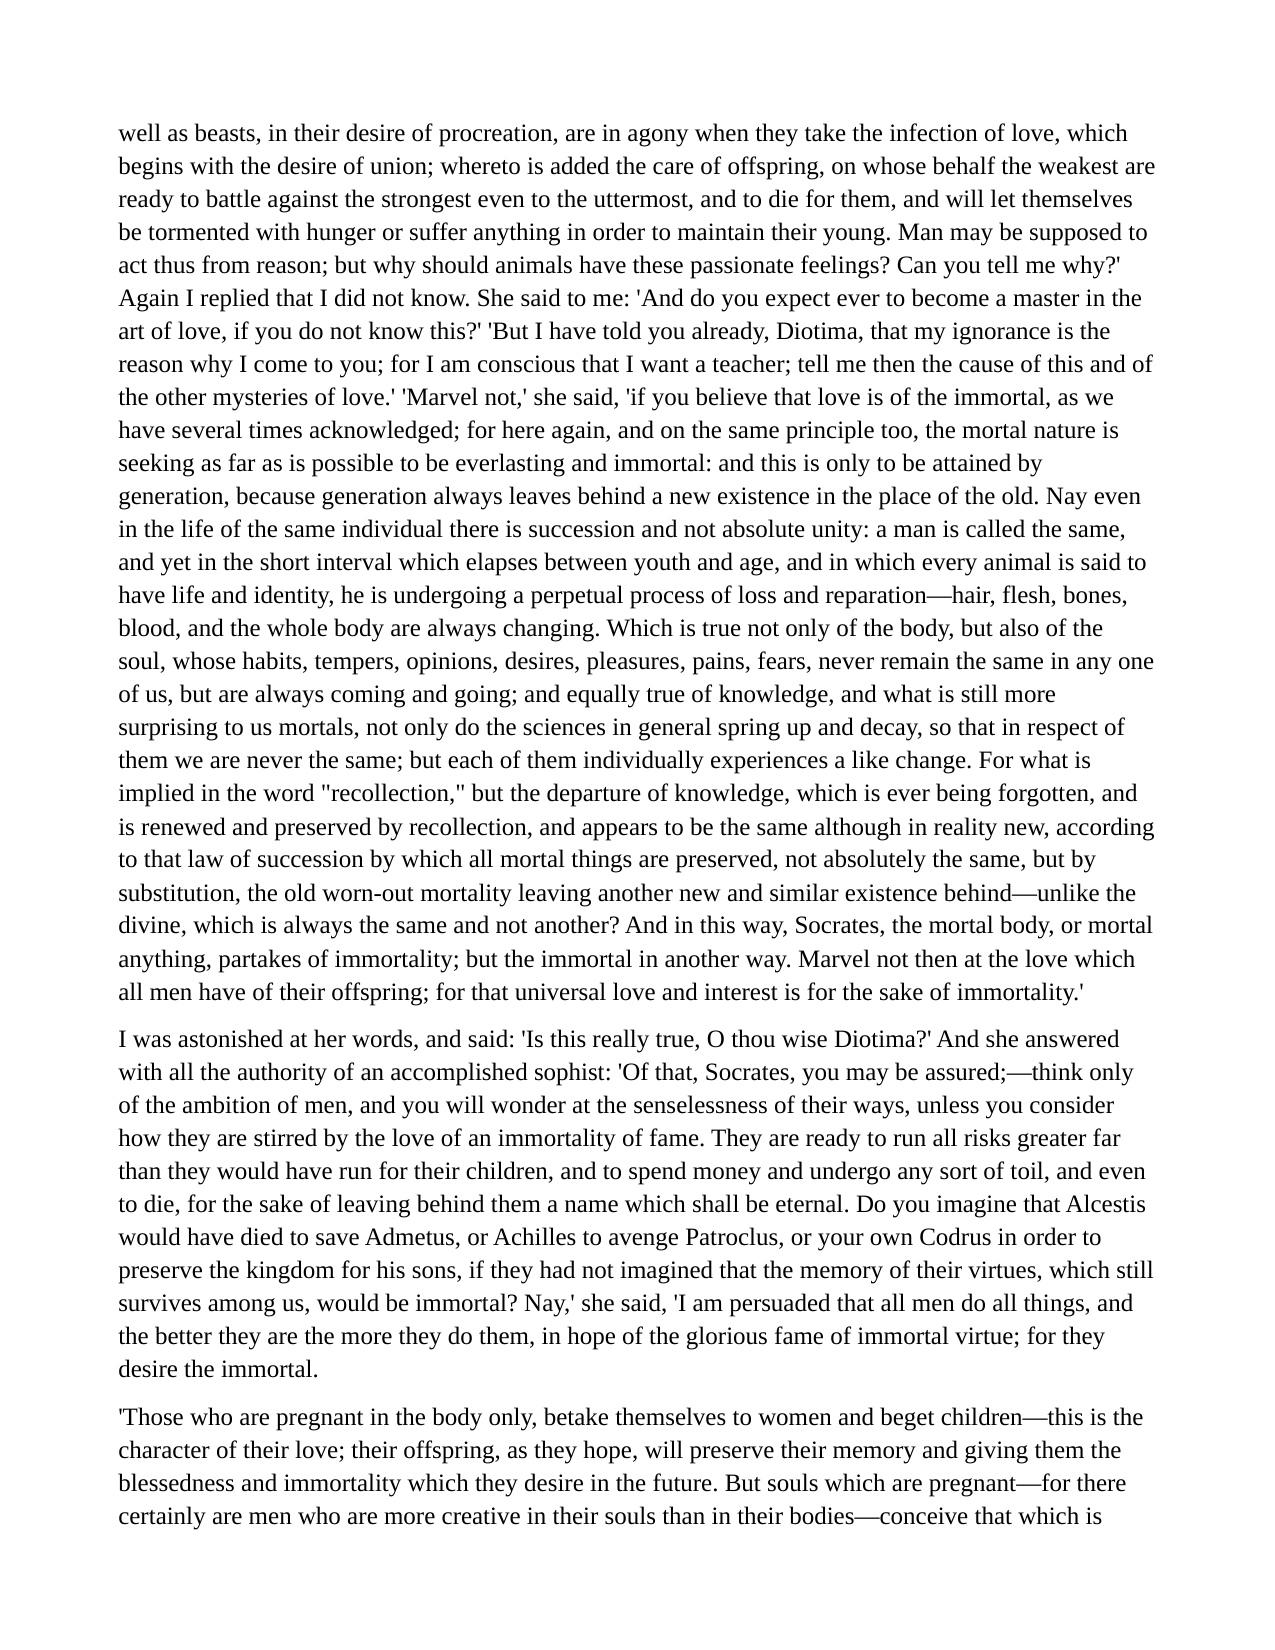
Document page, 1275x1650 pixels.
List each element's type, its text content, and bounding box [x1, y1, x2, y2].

text well as beasts, in their desire of procreation, are in agony when they take the infection of love, which begins with the desire of union; whereto is added the care of offspring, on whose behalf the weakest are ready to battle against the strongest even to the uttermost, and to die for them, and will let themselves be tormented with hunger or suffer anything in order to maintain their young. Man may be supposed to act thus from reason; but why should animals have these passionate feelings? Can you tell me why?' Again I replied that I did not know. She said to me: 'And do you expect ever to become a master in the art of love, if you do not know this?' 'But I have told you already, Diotima, that my ignorance is the reason why I come to you; for I am conscious that I want a teacher; tell me then the cause of this and of the other mysteries of love.' 'Marvel not,' she said, 'if you believe that love is of the immortal, as we have several times acknowledged; for here again, and on the same principle too, the mortal nature is seeking as far as is possible to be everlasting and immortal: and this is only to be attained by generation, because generation always leaves behind a new existence in the place of the old. Nay even in the life of the same individual there is succession and not absolute unity: a man is called the same, and yet in the short interval which elapses between youth and age, and in which every animal is said to have life and identity, he is undergoing a perpetual process of loss and reparation—hair, flesh, bones, blood, and the whole body are always changing. Which is true not only of the body, but also of the soul, whose habits, tempers, opinions, desires, pleasures, pains, fears, never remain the same in any one of us, but are always coming and going; and equally true of knowledge, and what is still more surprising to us mortals, not only do the sciences in general spring up and decay, so that in respect of them we are never the same; but each of them individually experiences a like change. For what is implied in the word "recollection," but the departure of knowledge, which is ever being forgotten, and is renewed and preserved by recollection, and appears to be the same although in reality new, according to that law of succession by which all mortal things are preserved, not absolutely the same, but by substitution, the old worn-out mortality leaving another new and similar existence behind—unlike the divine, which is always the same and not another? And in this way, Socrates, the mortal body, or mortal anything, partakes of immortality; but the immortal in another way. Marvel not then at the love which all men have of their offspring; for that universal love and interest is for the sake of immortality.' [118, 118, 1157, 1005]
text I was astonished at her words, and said: 'Is this really true, O thou wise Diotima?' And she answered with all the authority of an accomplished sophist: 'Of that, Socrates, you may be assured;—think only of the ambition of men, and you will wonder at the senselessness of their ways, unless you consider how they are stirred by the love of an immortality of fame. They are ready to run all risks greater far than they would have run for their children, and to spend money and undergo any sort of toil, and even to die, for the sake of leaving behind them a name which shall be eternal. Do you imagine that Alcestis would have died to save Admetus, or Achilles to avenge Patroclus, or your own Codrus in order to preserve the kingdom for his sons, if they had not imagined that the memory of their virtues, which still survives among us, would be immortal? Nay,' she said, 'I am persuaded that all men do all things, and the better they are the more they do them, in hope of the glorious fame of immortal virtue; for they desire the immortal. [118, 1024, 1157, 1383]
text 'Those who are pregnant in the body only, betake themselves to women and beget children—this is the character of their love; their offspring, as they hope, will preserve their memory and giving them the blessedness and immortality which they desire in the future. But souls which are pregnant—for there certainly are men who are more creative in their souls than in their bodies—conceive that which is [118, 1402, 1157, 1530]
